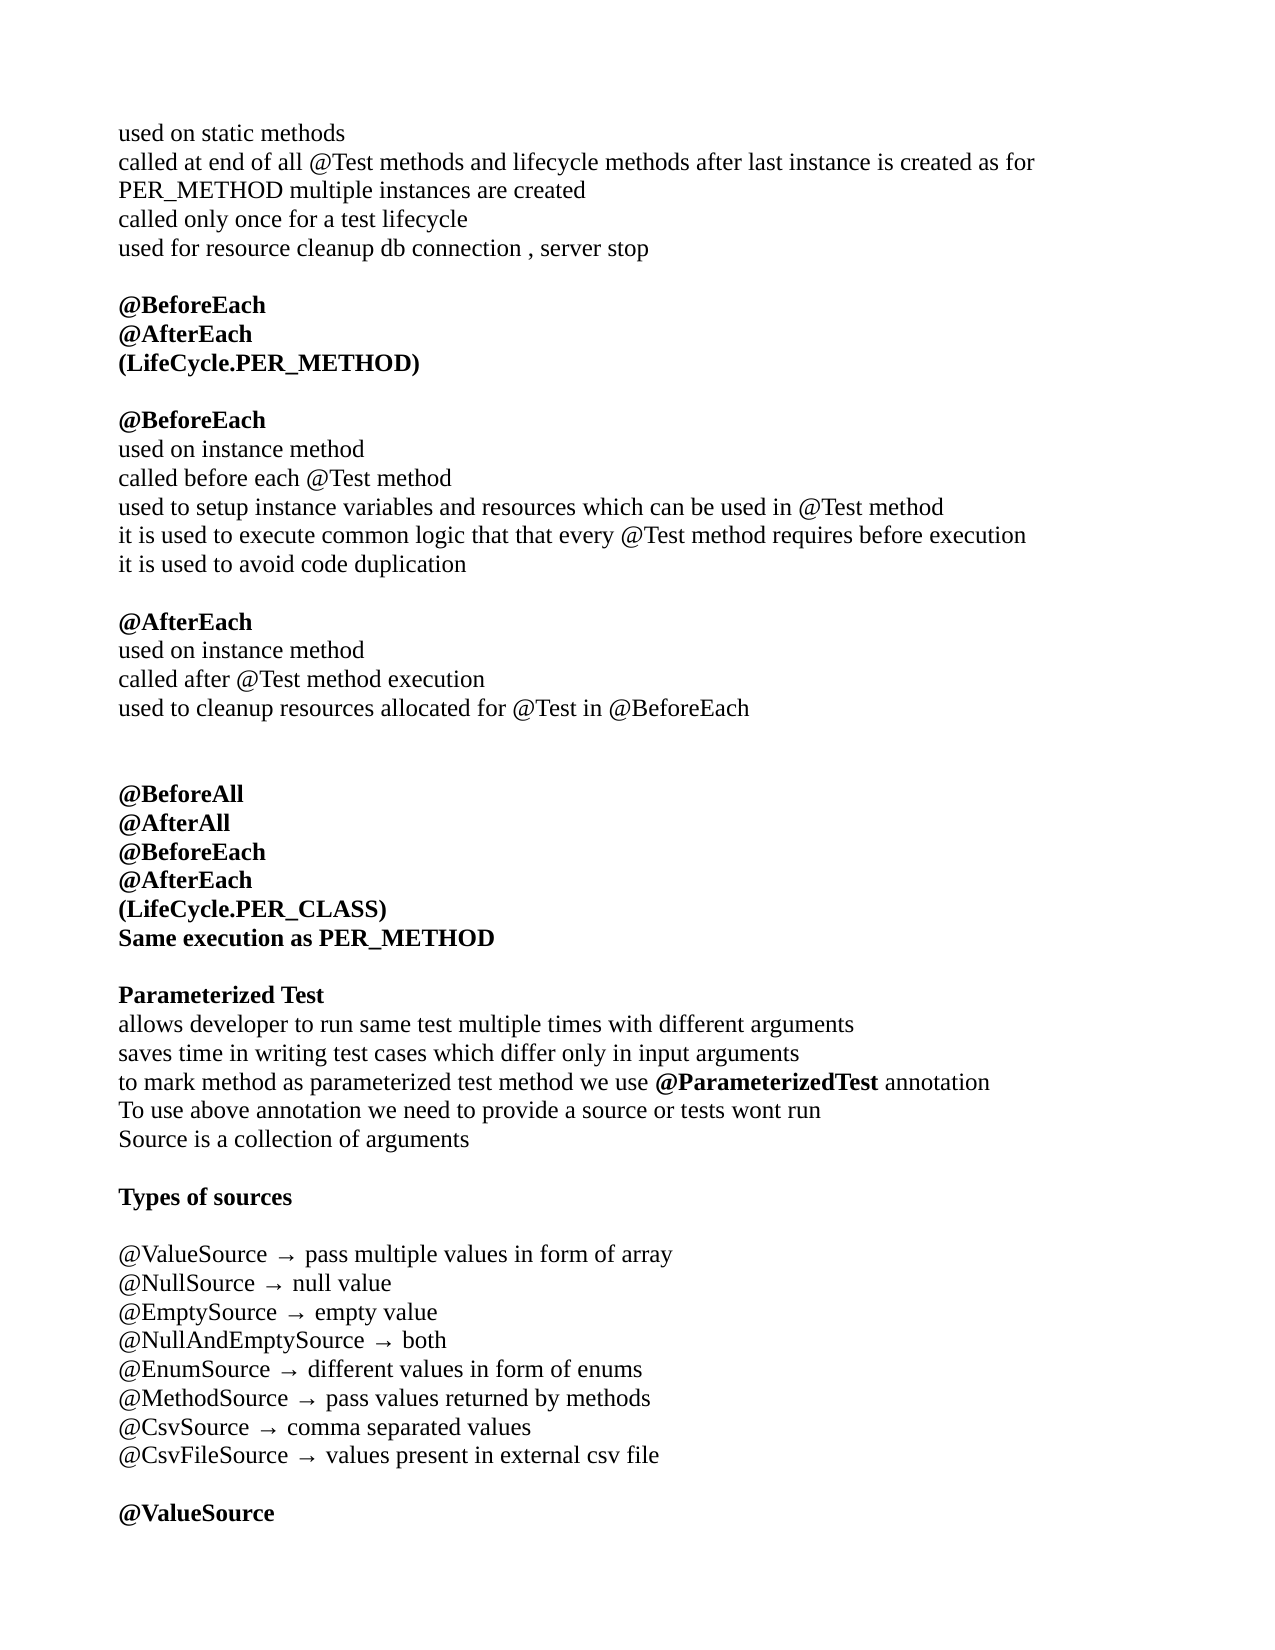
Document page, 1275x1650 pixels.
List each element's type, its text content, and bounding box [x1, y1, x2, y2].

text Same execution as PER_METHOD [118, 923, 1157, 952]
text (LifeCycle.PER_CLASS) [118, 894, 1157, 923]
text called at end of all @Test methods and lifecycle methods after last instance is created as for PER_METHOD multiple instances are created [118, 147, 1157, 204]
text @ValueSource [118, 1498, 1157, 1527]
text @NullAndEmptySource → both [118, 1326, 1157, 1354]
text @BeforeAll [118, 779, 1157, 808]
text @NullSource → null value [118, 1268, 1157, 1297]
text @EnumSource → different values in form of enums [118, 1354, 1157, 1383]
text it is used to avoid code duplication [118, 549, 1157, 578]
text Parameterized Test [118, 981, 1157, 1009]
text used to setup instance variables and resources which can be used in @Test method [118, 492, 1157, 521]
text @MethodSource → pass values returned by methods [118, 1383, 1157, 1412]
text @AfterEach [118, 866, 1157, 894]
text saves time in writing test cases which differ only in input arguments [118, 1038, 1157, 1067]
text called before each @Test method [118, 463, 1157, 492]
text to mark method as parameterized test method we use @ParameterizedTest annotation [118, 1067, 1157, 1096]
text called after @Test method execution [118, 664, 1157, 693]
text @BeforeEach [118, 406, 1157, 434]
text it is used to execute common logic that that every @Test method requires before execution [118, 521, 1157, 549]
text @ValueSource → pass multiple values in form of array [118, 1239, 1157, 1268]
text @AfterEach [118, 319, 1157, 348]
text (LifeCycle.PER_METHOD) [118, 348, 1157, 377]
text @CsvFileSource → values present in external csv file [118, 1441, 1157, 1469]
text used on instance method [118, 434, 1157, 463]
text Types of sources [118, 1182, 1157, 1211]
text To use above annotation we need to provide a source or tests wont run [118, 1096, 1157, 1124]
text used on static methods [118, 118, 1157, 147]
text @AfterEach [118, 607, 1157, 636]
text used on instance method [118, 636, 1157, 664]
text @EmptySource → empty value [118, 1297, 1157, 1326]
text called only once for a test lifecycle [118, 204, 1157, 233]
text @BeforeEach [118, 837, 1157, 866]
text used for resource cleanup db connection , server stop [118, 233, 1157, 262]
text allows developer to run same test multiple times with different arguments [118, 1009, 1157, 1038]
text used to cleanup resources allocated for @Test in @BeforeEach [118, 693, 1157, 722]
text @BeforeEach [118, 291, 1157, 319]
text Source is a collection of arguments [118, 1124, 1157, 1153]
text @AfterAll [118, 808, 1157, 837]
text @CsvSource → comma separated values [118, 1412, 1157, 1441]
